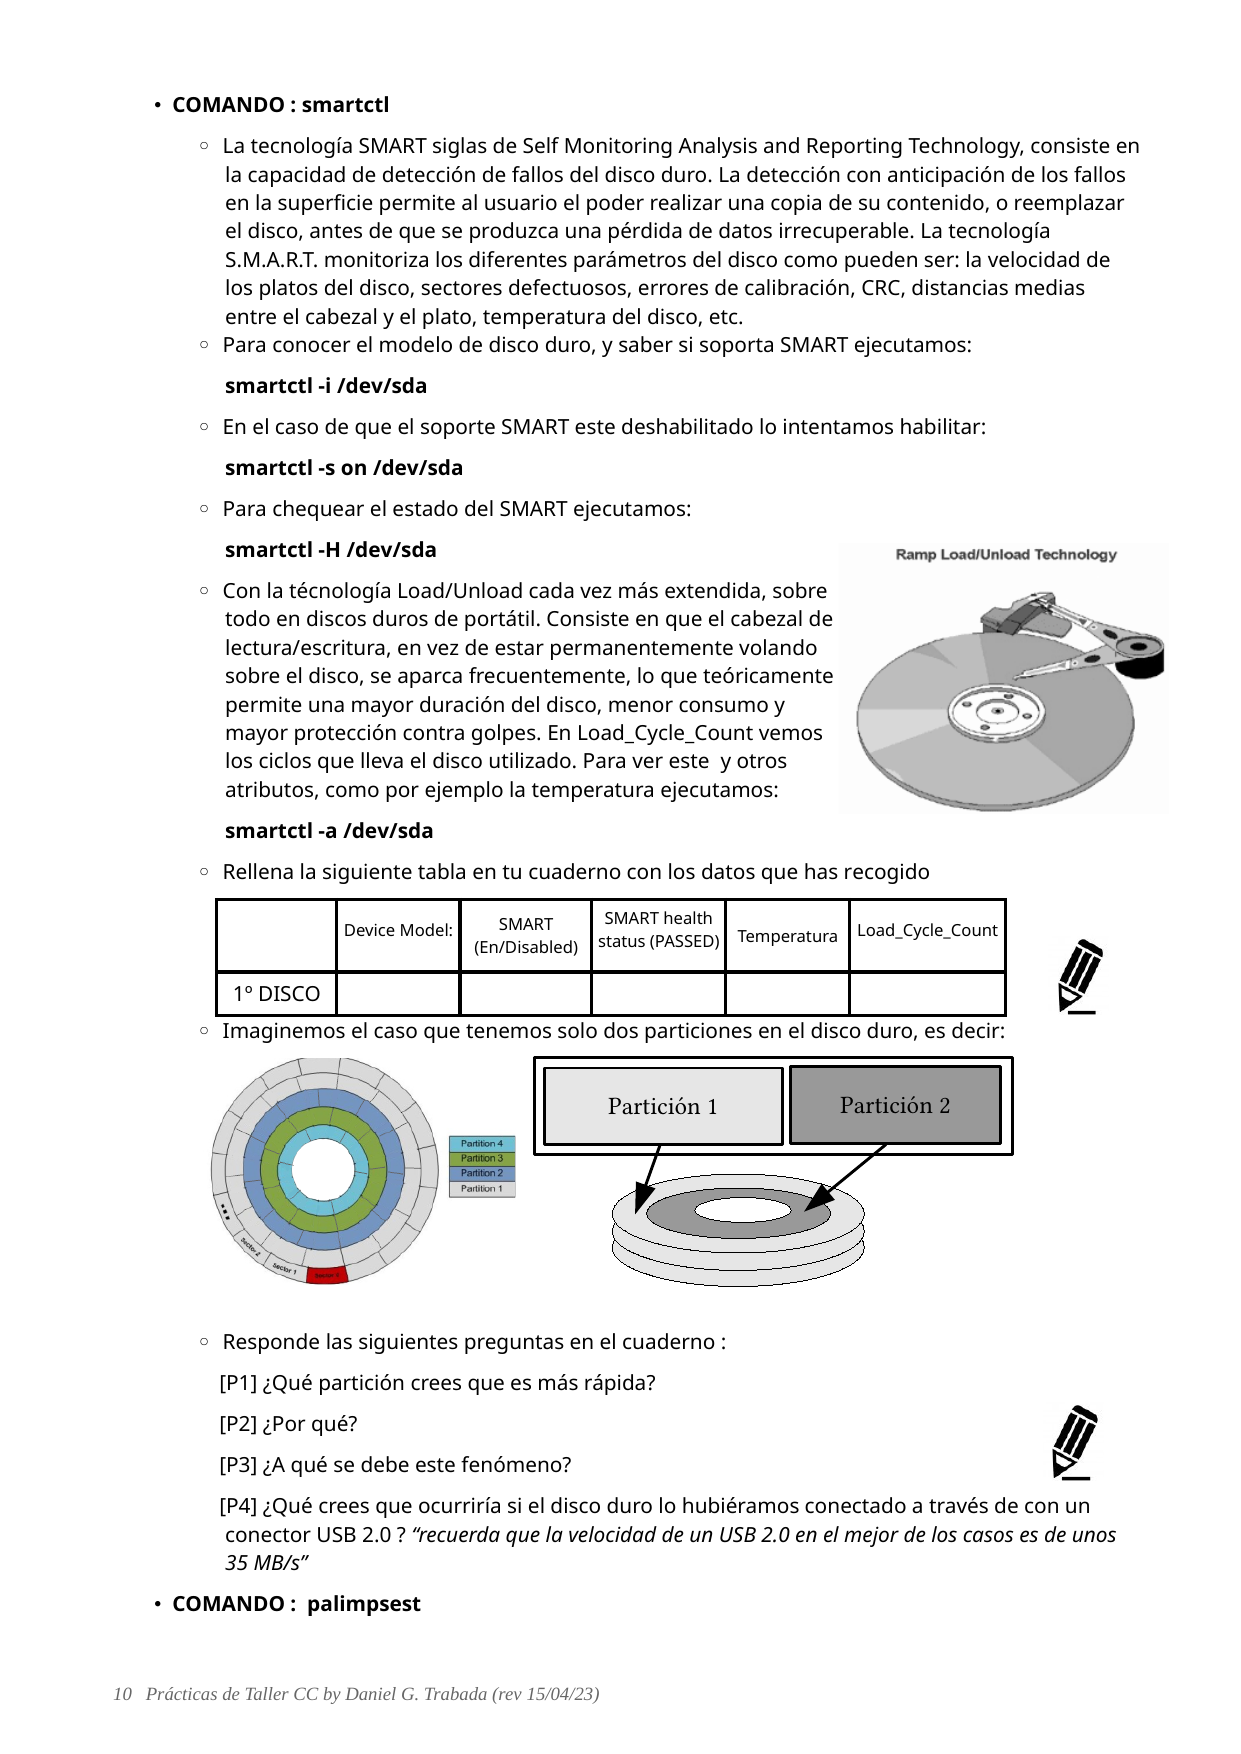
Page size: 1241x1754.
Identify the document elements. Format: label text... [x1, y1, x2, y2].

table_header SMART (En/Disabled) [462, 901, 590, 970]
list Para chequear el estado del SMART ejecutamos: [196, 494, 1141, 523]
table_cell [727, 974, 848, 1013]
list En el caso de que el soporte SMART este deshabilitado lo intentamos habilitar: [196, 412, 1141, 441]
list smartctl -a /dev/sda [196, 816, 1141, 844]
table_header [218, 901, 335, 970]
table_cell [593, 974, 724, 1013]
list Para conocer el modelo de disco duro, y saber si soporta SMART ejecutamos: [196, 330, 1141, 359]
list Con la técnología Load/Unload cada vez más extendida, sobre todo en discos duros de portátil. Consiste en que el cabezal de lectura/escritura, en vez de estar permanentemente volando sobre el disco, se aparca frecuentemente, lo que teóricamente permite una mayor duración del disco, menor consumo y mayor protección contra golpes. En Load_Cycle_Count vemos los ciclos que lleva el disco utilizado. Para ver este y otros atributos, como por ejemplo la temperatura ejecutamos: [196, 576, 838, 803]
table_cell [462, 974, 590, 1013]
list Responde las siguientes preguntas en el cuaderno : [196, 1327, 1141, 1356]
table_header Device Model: [338, 901, 458, 970]
table_header Temperatura [727, 901, 848, 970]
list ¿Por qué? [219, 1409, 1042, 1438]
table_header SMART health status (PASSED) [593, 901, 724, 970]
picture [838, 543, 1170, 814]
list La tecnología SMART siglas de Self Monitoring Analysis and Reporting Technology, consiste en la capacidad de detección de fallos del disco duro. La detección con anticipación de los fallos en la superficie permite al usuario el poder realizar una copia de su contenido, o reemplazar el disco, antes de que se produzca una pérdida de datos irrecuperable. La tecnología S.M.A.R.T. monitoriza los diferentes parámetros del disco como pueden ser: la velocidad de los platos del disco, sectores defectuosos, errores de calibración, CRC, distancias medias entre el cabezal y el plato, temperatura del disco, etc. [196, 131, 1141, 330]
list ¿A qué se debe este fenómeno? [219, 1450, 1042, 1479]
list ¿Qué crees que ocurriría si el disco duro lo hubiéramos conectado a través de con un conector USB 2.0 ? “recuerda que la velocidad de un USB 2.0 en el mejor de los casos es de unos 35 MB/s” [219, 1491, 1141, 1577]
table_cell 1º DISCO [218, 974, 335, 1013]
list smartctl -s on /dev/sda [196, 453, 1141, 482]
list ¿Qué partición crees que es más rápida? [219, 1368, 1141, 1397]
list smartctl -H /dev/sda [196, 535, 1141, 563]
table_cell [338, 974, 458, 1013]
list COMANDO : smartctl [154, 90, 1141, 119]
list Rellena la siguiente tabla en tu cuaderno con los datos que has recogido [196, 857, 1141, 885]
picture [202, 1058, 516, 1285]
table_cell [851, 974, 1004, 1013]
list [1104, 1409, 1141, 1438]
list COMANDO : palimpsest [154, 1589, 1141, 1617]
picture [1048, 934, 1109, 1015]
list smartctl -i /dev/sda [196, 371, 1141, 400]
list Imaginemos el caso que tenemos solo dos particiones en el disco duro, es decir: [196, 1017, 1141, 1045]
picture [1042, 1400, 1104, 1481]
list [1104, 1450, 1141, 1479]
table_header Load_Cycle_Count [851, 901, 1004, 970]
